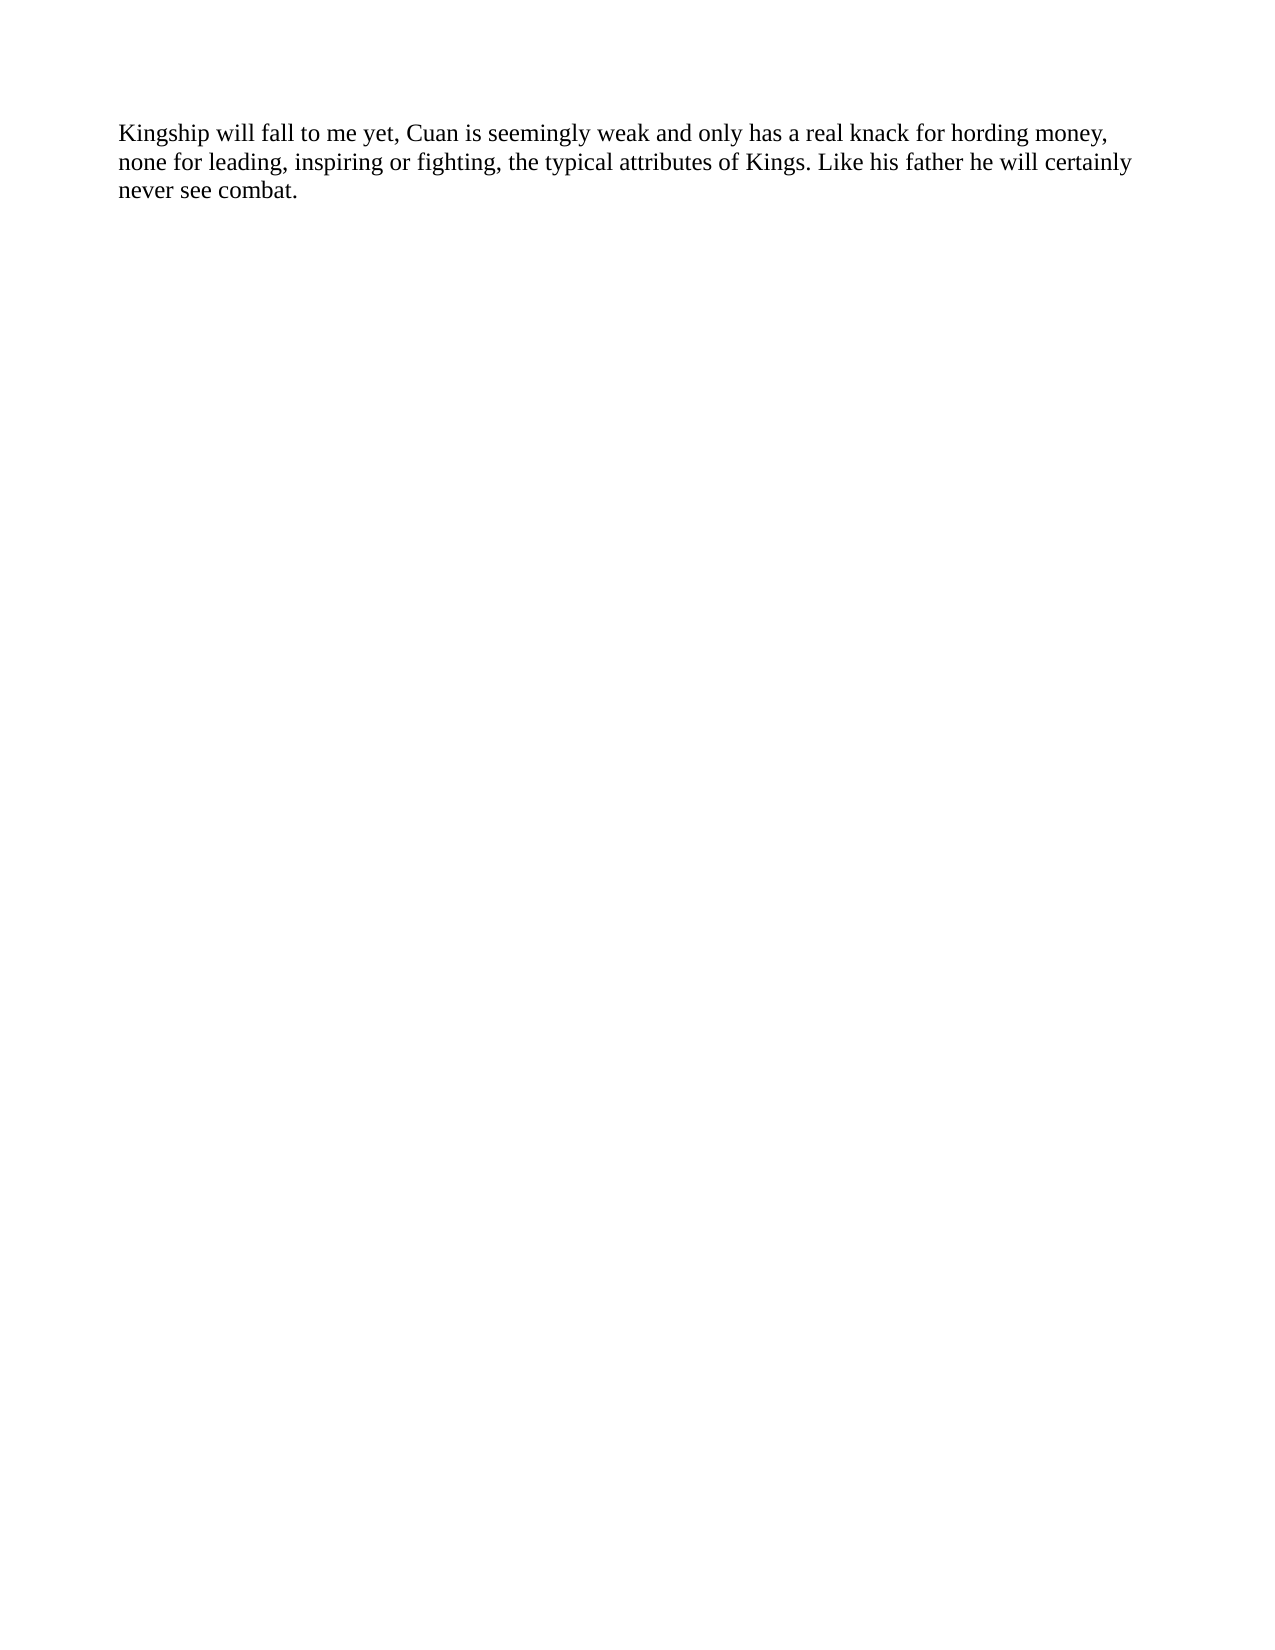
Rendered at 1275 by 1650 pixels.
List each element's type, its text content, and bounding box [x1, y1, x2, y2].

text Kingship will fall to me yet, Cuan is seemingly weak and only has a real knack for hording money, none for leading, inspiring or fighting, the typical attributes of Kings. Like his father he will certainly never see combat. [118, 118, 1157, 204]
